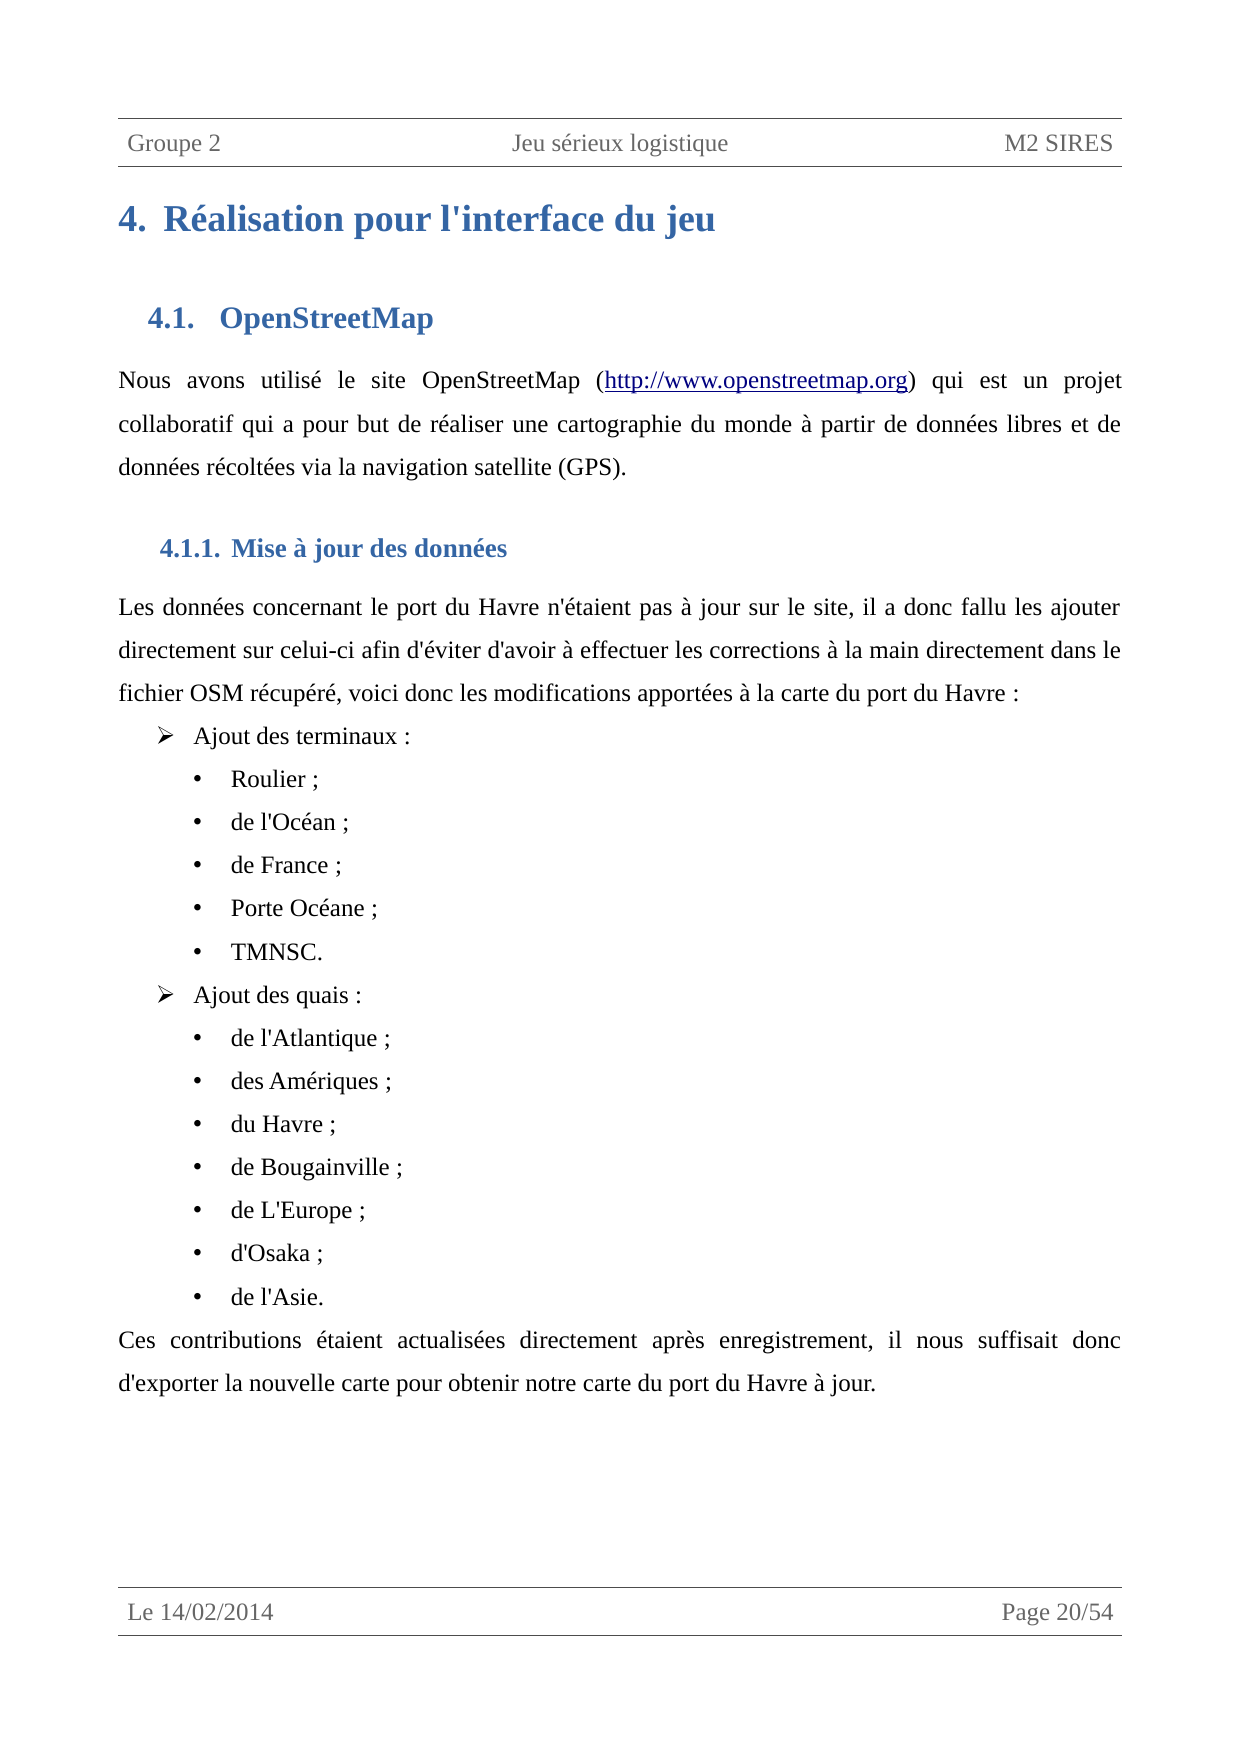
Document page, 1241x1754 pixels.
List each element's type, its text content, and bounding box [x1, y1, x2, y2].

subtitle Mise à jour des données [157, 532, 1122, 564]
list du Havre ; [193, 1109, 1122, 1138]
text Les données concernant le port du Havre n'étaient pas à jour sur le site, il a donc fallu les ajouter directement sur celui-ci afin d'éviter d'avoir à effectuer les corrections à la main directement dans le fichier OSM récupéré, voici donc les modifications apportées à la carte du port du Havre : [118, 592, 1122, 707]
list de L'Europe ; [193, 1195, 1122, 1224]
list Ajout des quais : [156, 980, 1122, 1008]
list de l'Océan ; [193, 807, 1122, 836]
list Porte Océane ; [193, 893, 1122, 922]
list de Bougainville ; [193, 1152, 1122, 1181]
list Ajout des terminaux : [156, 721, 1122, 750]
list de France ; [193, 850, 1122, 879]
list d'Osaka ; [193, 1238, 1122, 1267]
list TMNSC. [193, 937, 1122, 965]
list des Amériques ; [193, 1066, 1122, 1095]
list de l'Asie. [193, 1282, 1122, 1310]
list de l'Atlantique ; [193, 1023, 1122, 1052]
text Nous avons utilisé le site OpenStreetMap (http://www.openstreetmap.org) qui est un projet collaboratif qui a pour but de réaliser une cartographie du monde à partir de données libres et de données récoltées via la navigation satellite (GPS). [118, 366, 1122, 481]
list Roulier ; [193, 764, 1122, 793]
subtitle Réalisation pour l'interface du jeu [118, 196, 1122, 240]
text Ces contributions étaient actualisées directement après enregistrement, il nous suffisait donc d'exporter la nouvelle carte pour obtenir notre carte du port du Havre à jour. [118, 1325, 1122, 1397]
subtitle OpenStreetMap [145, 299, 1122, 335]
